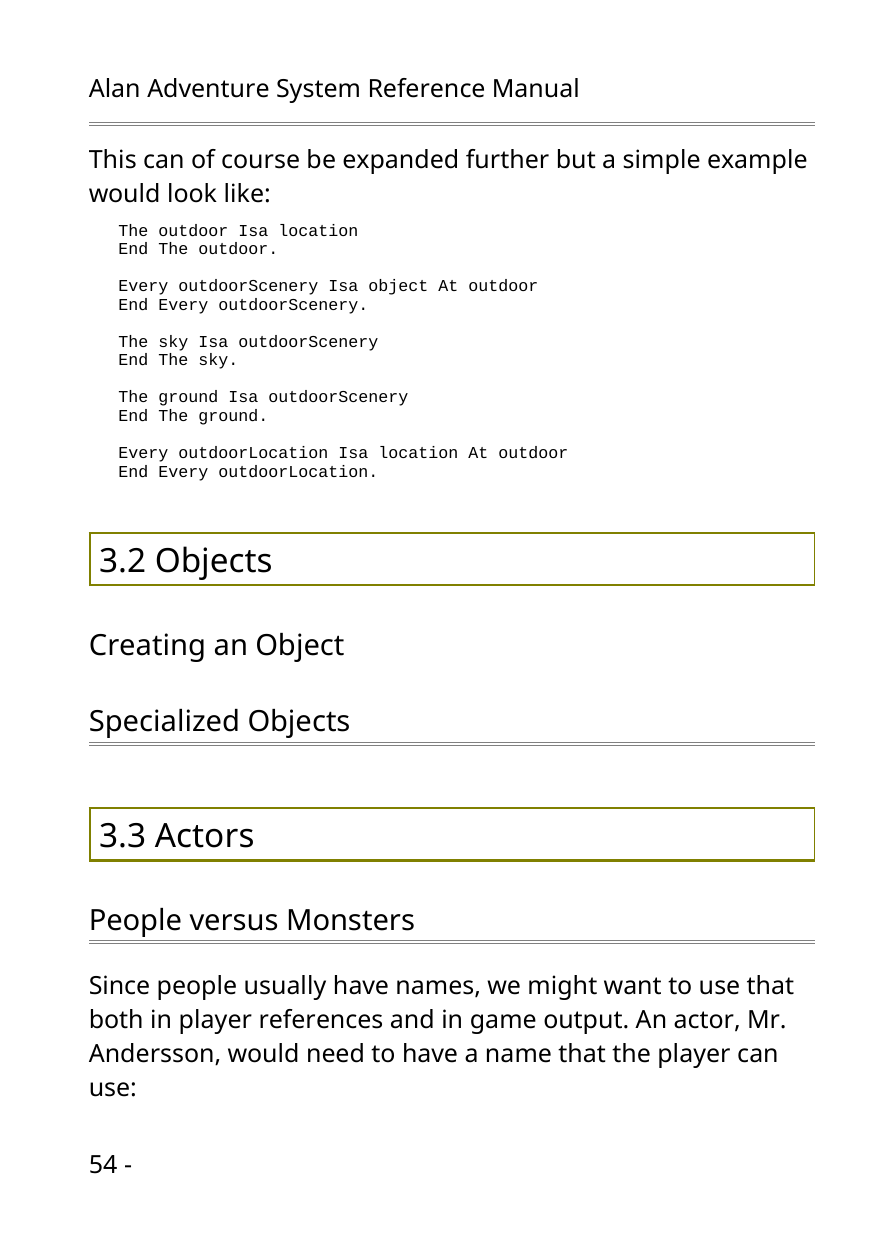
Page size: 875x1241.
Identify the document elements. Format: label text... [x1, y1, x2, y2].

subtitle Actors [91, 809, 814, 859]
text Since people usually have names, we might want to use that both in player references and in game output. An actor, Mr. Andersson, would need to have a name that the player can use: [88, 968, 815, 1104]
text This can of course be expanded further but a simple example would look like: [88, 142, 815, 210]
text The ground Isa outdoorScenery End The ground. [118, 389, 815, 426]
subtitle Creating an Object [88, 624, 815, 663]
subtitle Objects [91, 534, 814, 584]
text The sky Isa outdoorScenery End The sky. [118, 334, 815, 371]
text The outdoor Isa location End The outdoor. [118, 222, 815, 259]
subtitle People versus Monsters [88, 899, 815, 943]
text Every outdoorLocation Isa location At outdoor End Every outdoorLocation. [118, 445, 815, 482]
text Every outdoorScenery Isa object At outdoor End Every outdoorScenery. [118, 278, 815, 315]
subtitle Specialized Objects [88, 701, 815, 745]
